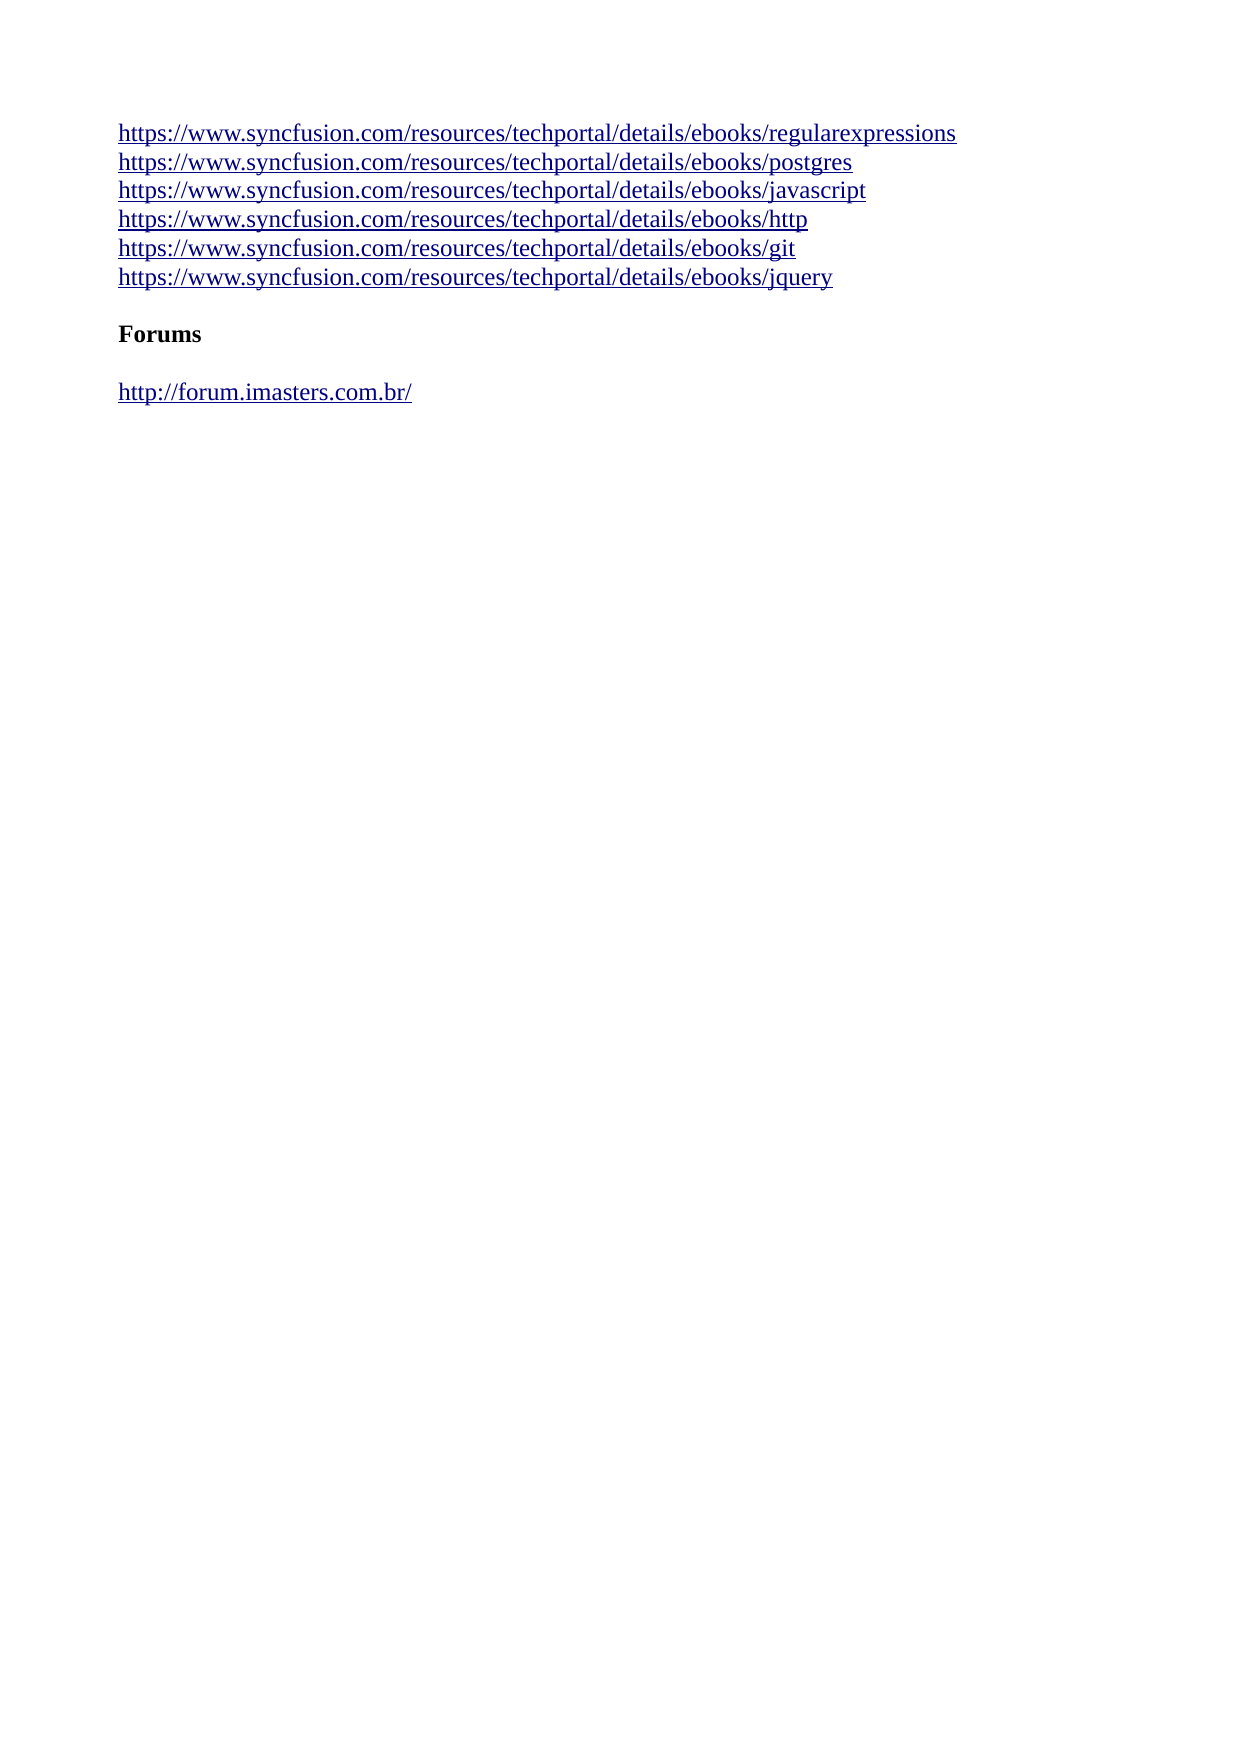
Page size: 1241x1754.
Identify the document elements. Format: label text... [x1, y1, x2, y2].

text https://www.syncfusion.com/resources/techportal/details/ebooks/http [118, 204, 1122, 233]
text https://www.syncfusion.com/resources/techportal/details/ebooks/git [118, 233, 1122, 262]
text https://www.syncfusion.com/resources/techportal/details/ebooks/postgres [118, 147, 1122, 176]
text https://www.syncfusion.com/resources/techportal/details/ebooks/jquery [118, 262, 1122, 291]
text https://www.syncfusion.com/resources/techportal/details/ebooks/javascript [118, 176, 1122, 204]
text Forums [118, 319, 1122, 348]
text https://www.syncfusion.com/resources/techportal/details/ebooks/regularexpressions [118, 118, 1122, 147]
text http://forum.imasters.com.br/ [118, 377, 1122, 406]
